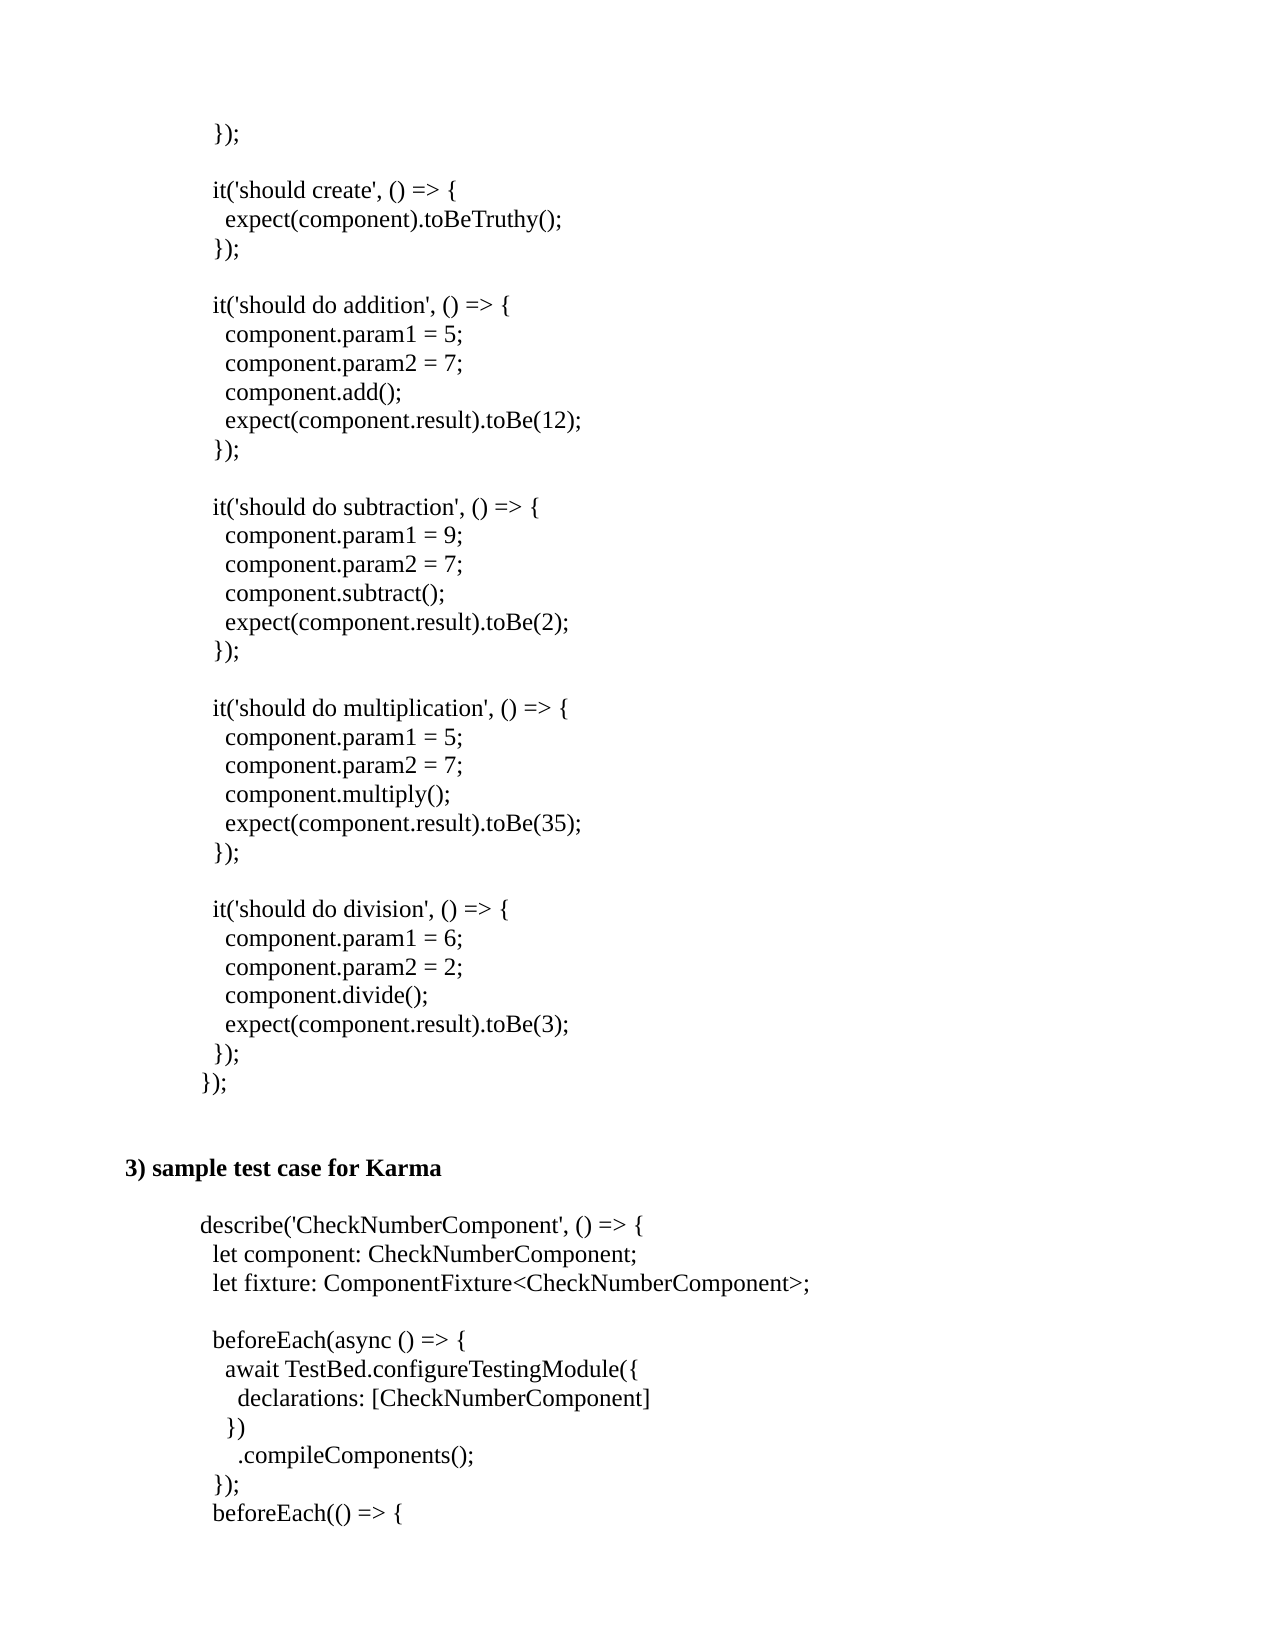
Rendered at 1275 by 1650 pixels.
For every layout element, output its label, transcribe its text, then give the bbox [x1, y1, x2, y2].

text it('should create', () => { [200, 176, 1158, 204]
text component.param1 = 6; [200, 923, 1158, 952]
text beforeEach(() => { [200, 1498, 1158, 1527]
text component.param2 = 7; [200, 348, 1158, 377]
text expect(component.result).toBe(35); [200, 808, 1158, 837]
text beforeEach(async () => { [200, 1326, 1158, 1354]
text expect(component.result).toBe(12); [200, 406, 1158, 434]
text }) [200, 1412, 1158, 1441]
text component.add(); [200, 377, 1158, 406]
text component.param2 = 2; [200, 952, 1158, 981]
text it('should do multiplication', () => { [200, 693, 1158, 722]
text expect(component).toBeTruthy(); [200, 204, 1158, 233]
text }); [200, 837, 1158, 866]
text component.param2 = 7; [200, 751, 1158, 779]
text declarations: [CheckNumberComponent] [200, 1383, 1158, 1412]
text component.subtract(); [200, 578, 1158, 607]
text let component: CheckNumberComponent; [200, 1239, 1158, 1268]
text }); [200, 118, 1158, 147]
text component.param1 = 5; [200, 722, 1158, 751]
text }); [200, 233, 1158, 262]
text component.divide(); [200, 981, 1158, 1009]
text let fixture: ComponentFixture<CheckNumberComponent>; [200, 1268, 1158, 1297]
text await TestBed.configureTestingModule({ [200, 1354, 1158, 1383]
text 3) sample test case for Karma [125, 1153, 1158, 1182]
text }); [200, 636, 1158, 664]
text component.multiply(); [200, 779, 1158, 808]
text .compileComponents(); [200, 1441, 1158, 1469]
text }); [200, 1469, 1158, 1498]
text component.param1 = 9; [200, 521, 1158, 549]
text }); [200, 1067, 1158, 1096]
text it('should do division', () => { [200, 894, 1158, 923]
text expect(component.result).toBe(3); [200, 1009, 1158, 1038]
text }); [200, 434, 1158, 463]
text it('should do addition', () => { [200, 291, 1158, 319]
text expect(component.result).toBe(2); [200, 607, 1158, 636]
text component.param1 = 5; [200, 319, 1158, 348]
text }); [200, 1038, 1158, 1067]
text it('should do subtraction', () => { [200, 492, 1158, 521]
text describe('CheckNumberComponent', () => { [200, 1211, 1158, 1239]
text component.param2 = 7; [200, 549, 1158, 578]
